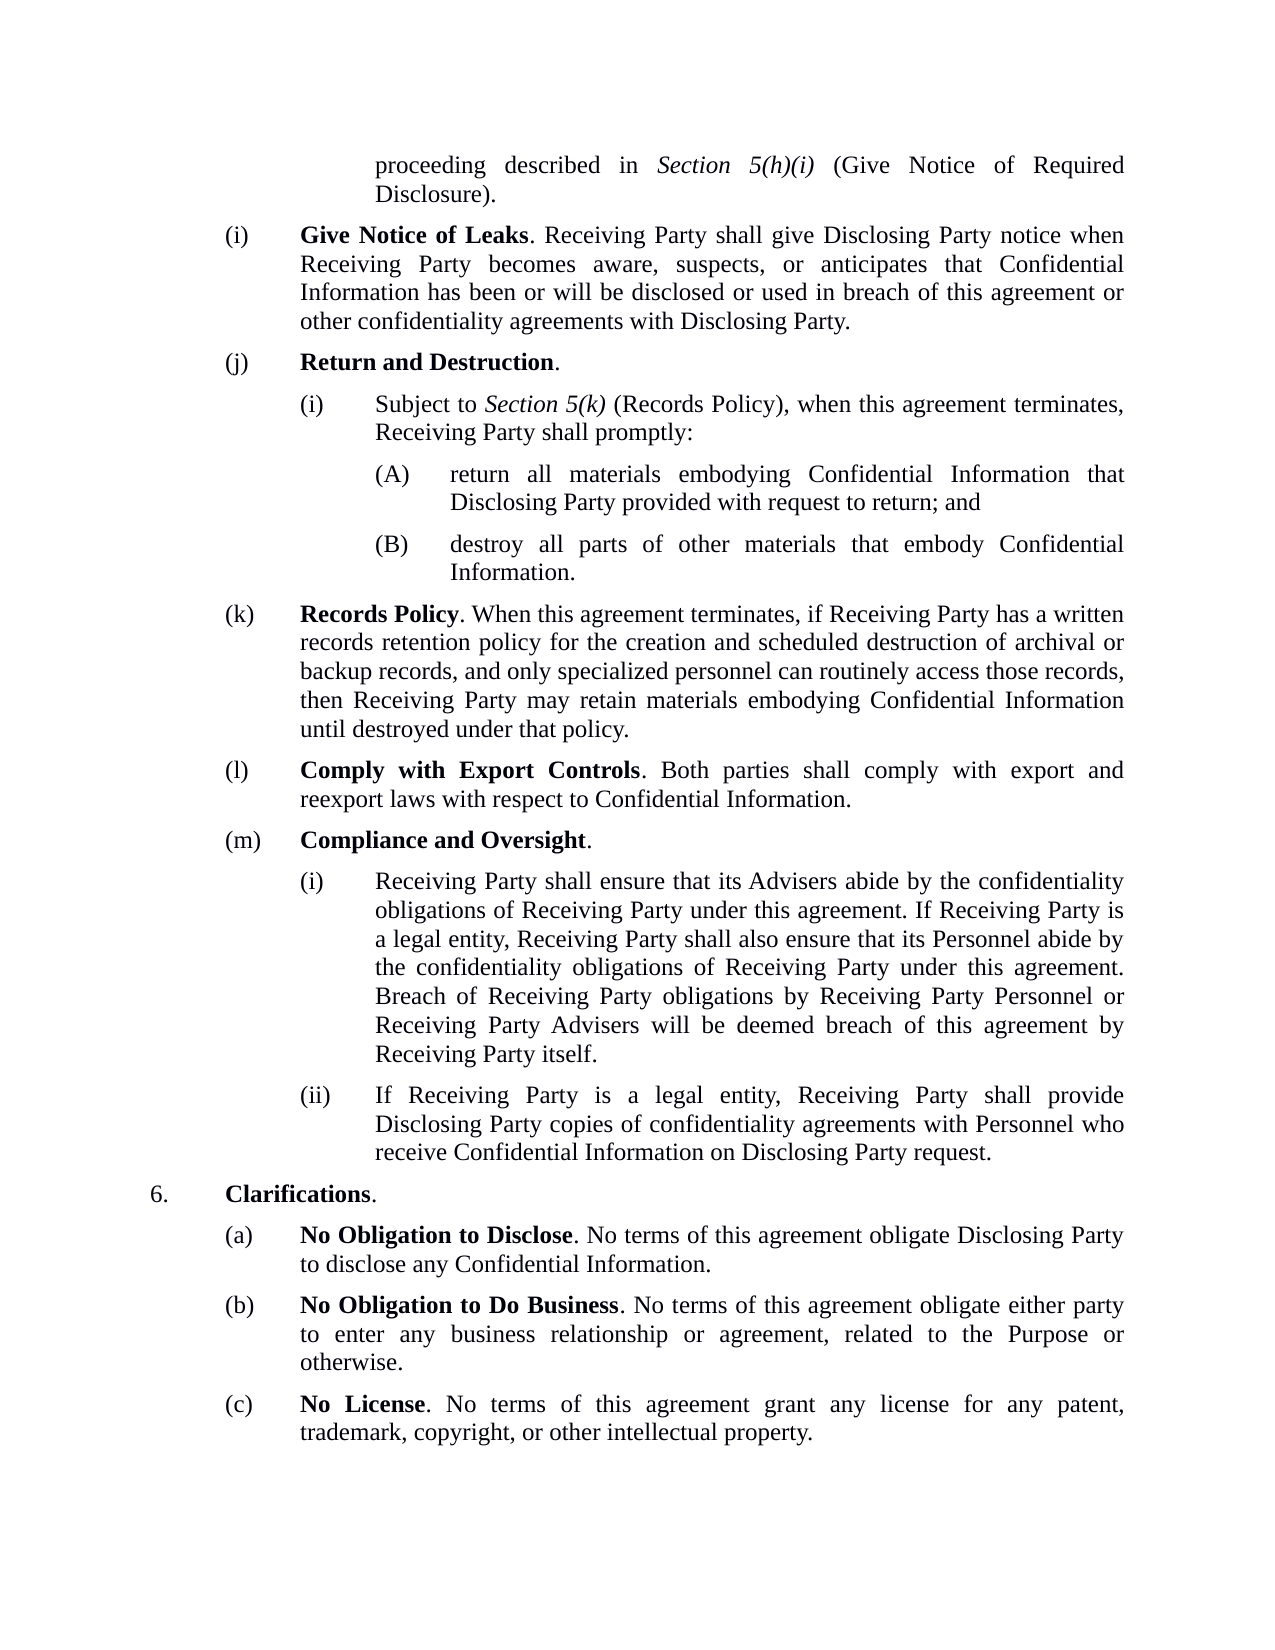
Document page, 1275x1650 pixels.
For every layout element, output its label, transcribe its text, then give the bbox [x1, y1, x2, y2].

text (j) Return and Destruction. [225, 347, 1125, 376]
text (i) Receiving Party shall ensure that its Advisers abide by the confidentiality obligations of Receiving Party under this agreement. If Receiving Party is a legal entity, Receiving Party shall also ensure that its Personnel abide by the confidentiality obligations of Receiving Party under this agreement. Breach of Receiving Party obligations by Receiving Party Personnel or Receiving Party Advisers will be deemed breach of this agreement by Receiving Party itself. [300, 866, 1125, 1067]
text (i) Give Notice of Leaks. Receiving Party shall give Disclosing Party notice when Receiving Party becomes aware, suspects, or anticipates that Confidential Information has been or will be disclosed or used in breach of this agreement or other confidentiality agreements with Disclosing Party. [225, 220, 1125, 335]
text (a) No Obligation to Disclose. No terms of this agreement obligate Disclosing Party to disclose any Confidential Information. [225, 1220, 1125, 1277]
text (ii) If Receiving Party is a legal entity, Receiving Party shall provide Disclosing Party copies of confidentiality agreements with Personnel who receive Confidential Information on Disclosing Party request. [300, 1080, 1125, 1166]
text proceeding described in Section 5(h)(i) (Give Notice of Required Disclosure). [300, 150, 1125, 207]
text (l) Comply with Export Controls. Both parties shall comply with export and reexport laws with respect to Confidential Information. [225, 755, 1125, 812]
text (A) return all materials embodying Confidential Information that Disclosing Party provided with request to return; and [375, 459, 1125, 516]
text (B) destroy all parts of other materials that embody Confidential Information. [375, 529, 1125, 586]
text (m) Compliance and Oversight. [225, 825, 1125, 854]
text (b) No Obligation to Do Business. No terms of this agreement obligate either party to enter any business relationship or agreement, related to the Purpose or otherwise. [225, 1290, 1125, 1376]
text (k) Records Policy. When this agreement terminates, if Receiving Party has a written records retention policy for the creation and scheduled destruction of archival or backup records, and only specialized personnel can routinely access those records, then Receiving Party may retain materials embodying Confidential Information until destroyed under that policy. [225, 599, 1125, 742]
text (c) No License. No terms of this agreement grant any license for any patent, trademark, copyright, or other intellectual property. [225, 1389, 1125, 1446]
text 6. Clarifications. [150, 1179, 1125, 1207]
text (i) Subject to Section 5(k) (Records Policy), when this agreement terminates, Receiving Party shall promptly: [300, 389, 1125, 446]
